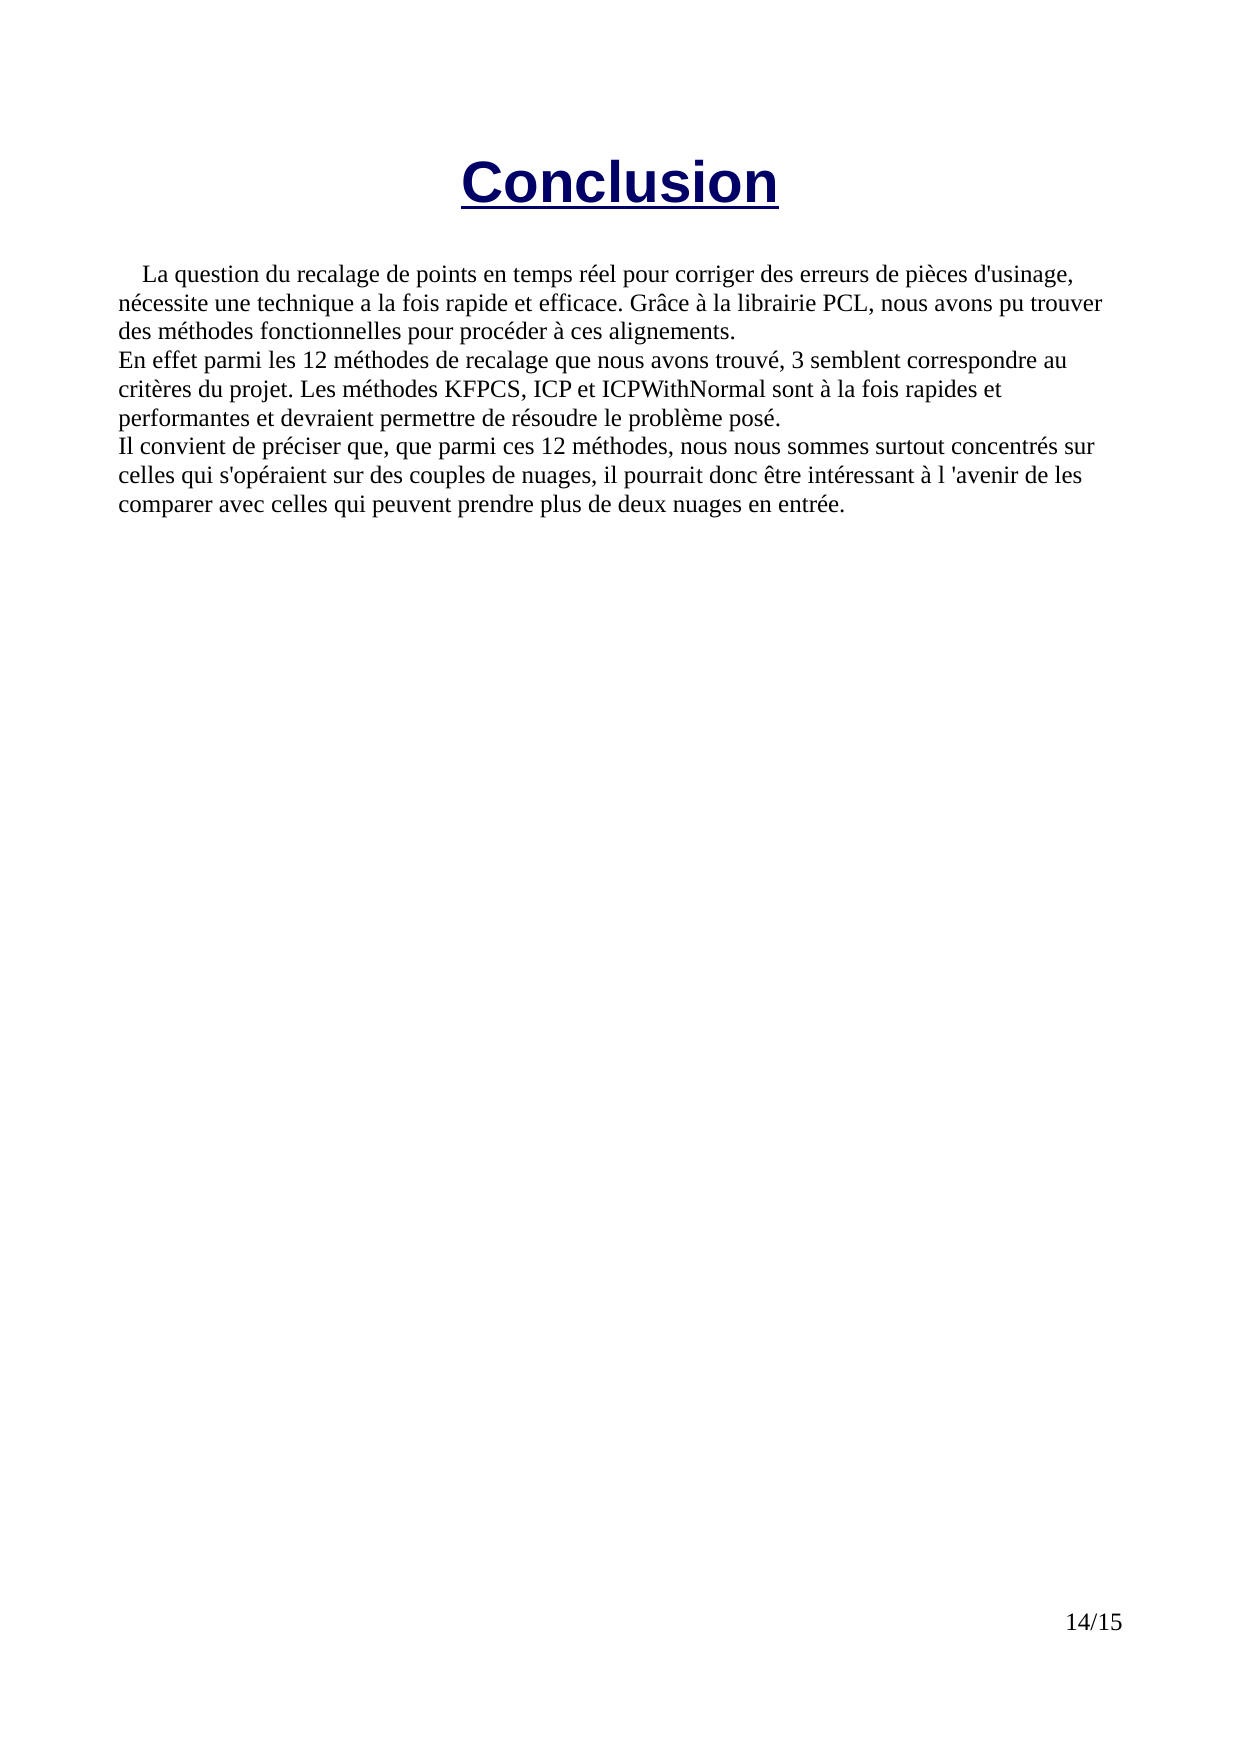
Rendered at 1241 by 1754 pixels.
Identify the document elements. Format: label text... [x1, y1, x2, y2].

text La question du recalage de points en temps réel pour corriger des erreurs de pièces d'usinage, nécessite une technique a la fois rapide et efficace. Grâce à la librairie PCL, nous avons pu trouver des méthodes fonctionnelles pour procéder à ces alignements. En effet parmi les 12 méthodes de recalage que nous avons trouvé, 3 semblent correspondre au critères du projet. Les méthodes KFPCS, ICP et ICPWithNormal sont à la fois rapides et performantes et devraient permettre de résoudre le problème posé. Il convient de préciser que, que parmi ces 12 méthodes, nous nous sommes surtout concentrés sur celles qui s'opéraient sur des couples de nuages, il pourrait donc être intéressant à l 'avenir de les comparer avec celles qui peuvent prendre plus de deux nuages en entrée. [118, 259, 1122, 518]
subtitle Conclusion [118, 148, 1122, 215]
